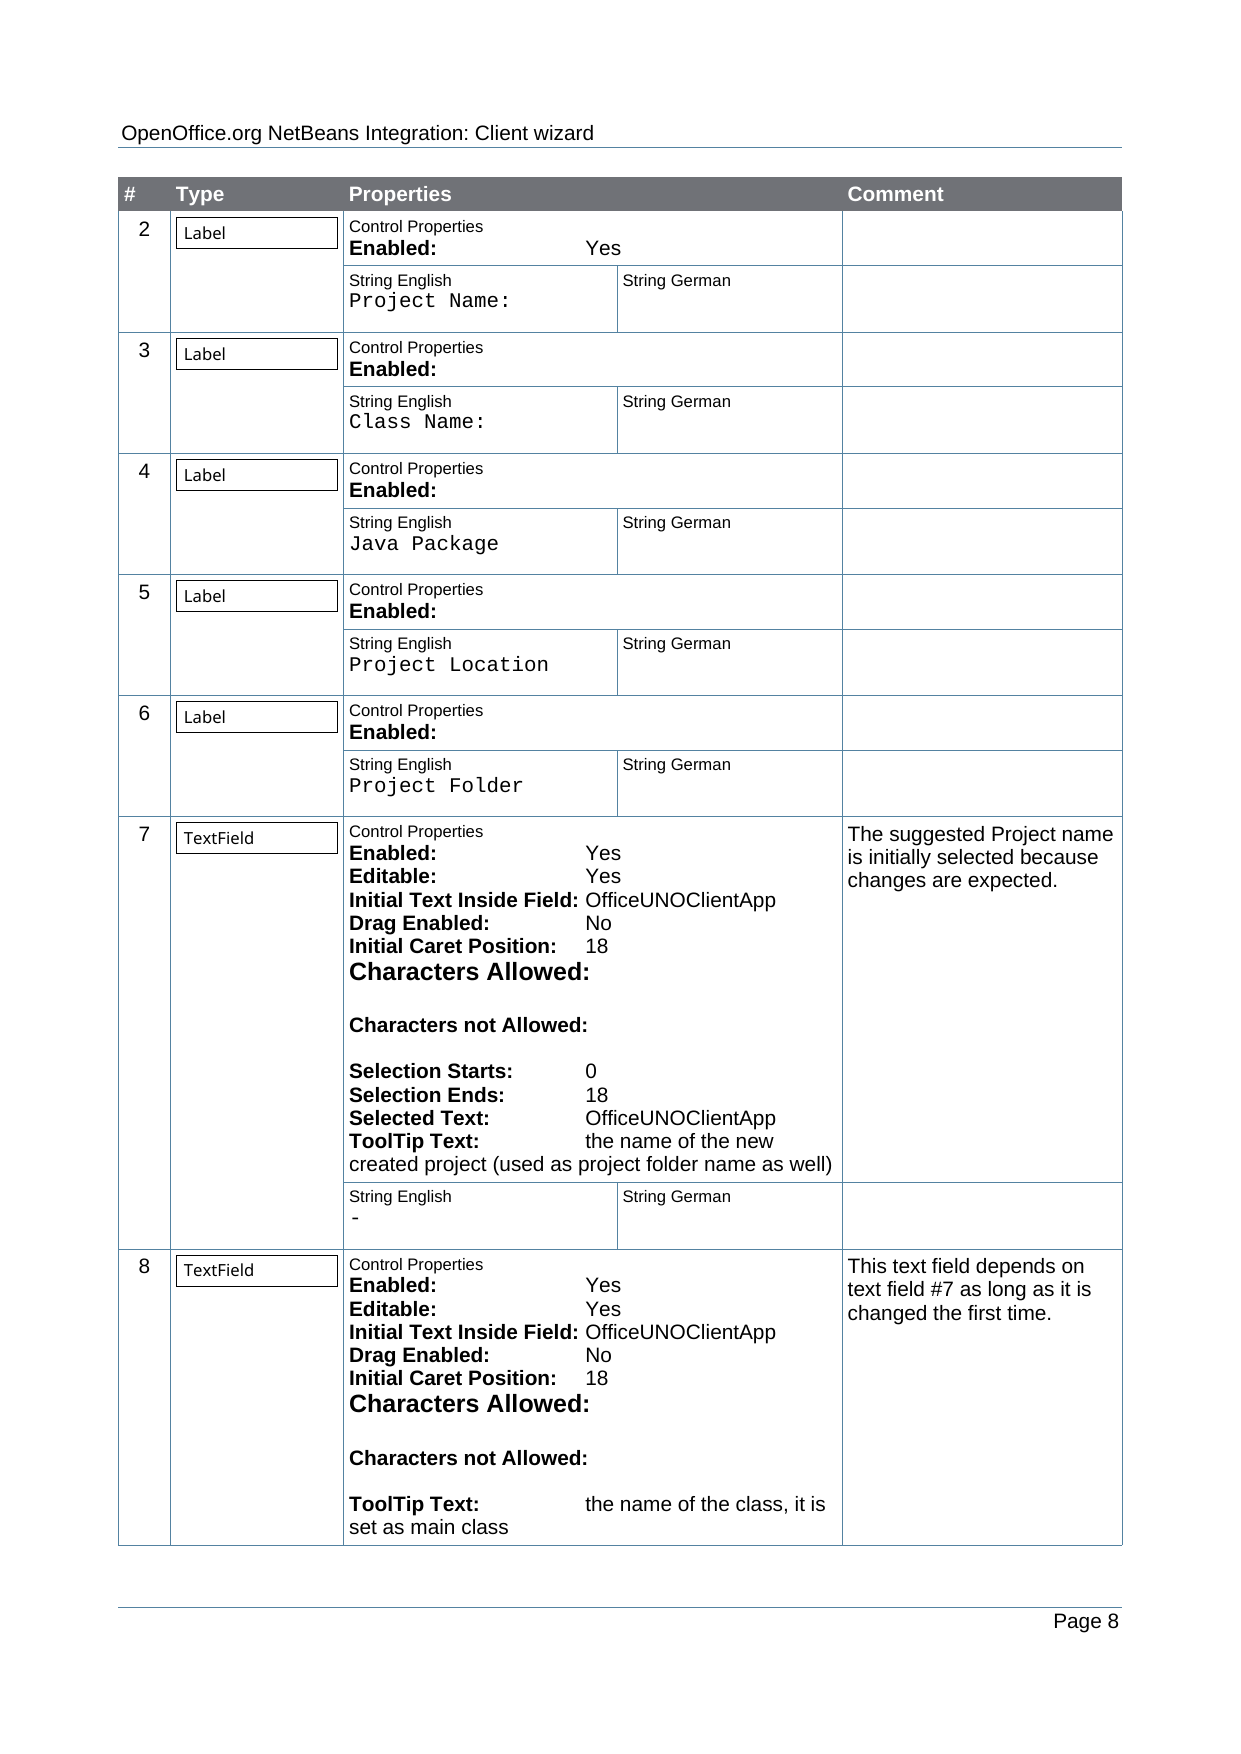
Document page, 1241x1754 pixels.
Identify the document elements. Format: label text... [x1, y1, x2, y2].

table_cell String German <Enter String Here> [618, 266, 842, 332]
table_cell [843, 630, 1122, 695]
table_header Control Properties Enabled: Yes Editable: Yes Initial Text Inside Field: OfficeUNOClientApp Drag Enabled: No Initial Caret Position: 18 Characters Allowed: <All Charcters> Characters not Allowed: <Specify not allowed characteres here> Selection Starts: 0 Selection Ends: 18 Selected Text: OfficeUNOClientApp ToolTip Text: the name of the new created project (used as project folder name as well) [344, 817, 842, 1182]
table_cell String English Class Name: [344, 387, 617, 453]
table_cell [843, 509, 1122, 574]
table_header [843, 333, 1122, 386]
table_cell String German <Enter String Here> [618, 1183, 842, 1249]
table_header [843, 696, 1122, 750]
table_header Control Properties Enabled: <Yes/No> [344, 696, 842, 750]
table_cell String German <Enter String Here> [618, 387, 842, 453]
table_header [843, 575, 1122, 629]
table_header The suggested Project name is initially selected because changes are expected. [843, 817, 1122, 1182]
table_header Properties [343, 177, 842, 211]
table_cell 8 [119, 1250, 170, 1545]
table_cell String German <Enter String Here> [618, 509, 842, 574]
table_cell [843, 751, 1122, 816]
table_cell [843, 266, 1122, 332]
table_cell 7 [119, 817, 170, 1249]
table_cell 3 [119, 333, 170, 453]
table_cell 5 [119, 575, 170, 695]
table_cell String German <Enter String Here> [618, 751, 842, 816]
table_cell [171, 1250, 343, 1545]
table_cell [171, 817, 343, 1249]
table_header Control Properties Enabled: <Yes/No> [344, 333, 842, 386]
table_header # [118, 177, 170, 211]
table_cell 4 [119, 454, 170, 574]
table_cell String English Project Name: [344, 266, 617, 332]
table_header Type [170, 177, 343, 211]
table_cell 2 [119, 211, 170, 332]
table_cell [171, 696, 343, 816]
table_cell String German <Enter String Here> [618, 630, 842, 695]
table_header This text field depends on text field #7 as long as it is changed the first time. [843, 1250, 1122, 1545]
table_cell 6 [119, 696, 170, 816]
table_cell String English Java Package [344, 509, 617, 574]
table_header Control Properties Enabled: Yes [344, 211, 842, 265]
table_cell [171, 454, 343, 574]
table_header Control Properties Enabled: Yes Editable: Yes Initial Text Inside Field: OfficeUNOClientApp Drag Enabled: No Initial Caret Position: 18 Characters Allowed: <All Charcters> Characters not Allowed: <Specify not allowed characteres here> ToolTip Text: the name of the class, it is set as main class [344, 1250, 842, 1545]
table_cell [171, 333, 343, 453]
table_cell String English Project Location [344, 630, 617, 695]
table_cell [843, 387, 1122, 453]
table_header Comment [842, 177, 1122, 211]
table_header [843, 454, 1122, 508]
table_header Control Properties Enabled: <Yes/No> [344, 454, 842, 508]
table_header [843, 211, 1122, 265]
table_cell [171, 211, 343, 332]
table_cell String English - [344, 1183, 617, 1249]
table_cell String English Project Folder [344, 751, 617, 816]
table_cell [171, 575, 343, 695]
table_cell [843, 1183, 1122, 1249]
table_header Control Properties Enabled: <Yes/No> [344, 575, 842, 629]
